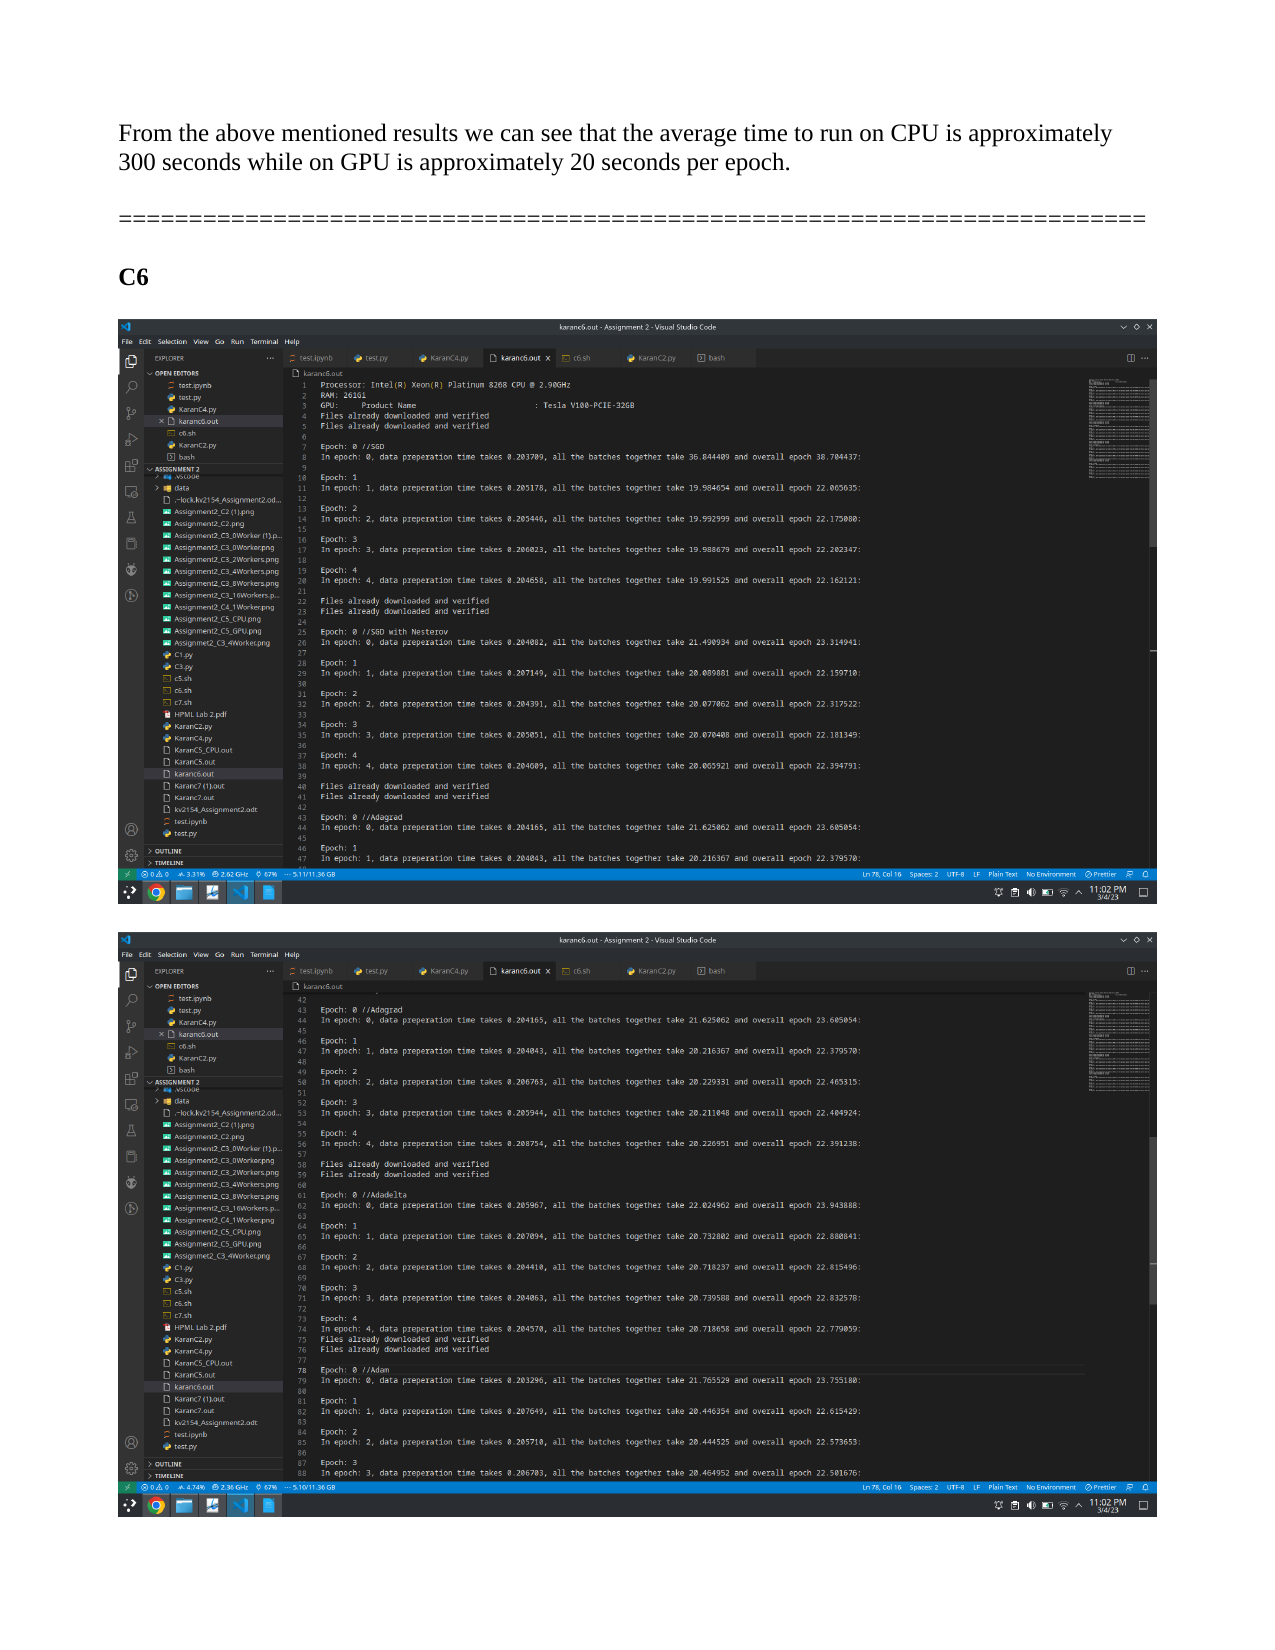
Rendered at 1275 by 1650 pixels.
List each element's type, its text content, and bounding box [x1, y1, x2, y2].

picture [118, 932, 1157, 1517]
text C6 [118, 262, 1157, 291]
text 300 seconds while on GPU is approximately 20 seconds per epoch. [118, 147, 1157, 176]
text ========================================================================= [118, 204, 1157, 233]
picture [118, 319, 1157, 904]
text From the above mentioned results we can see that the average time to run on CPU is approximately [118, 118, 1157, 147]
